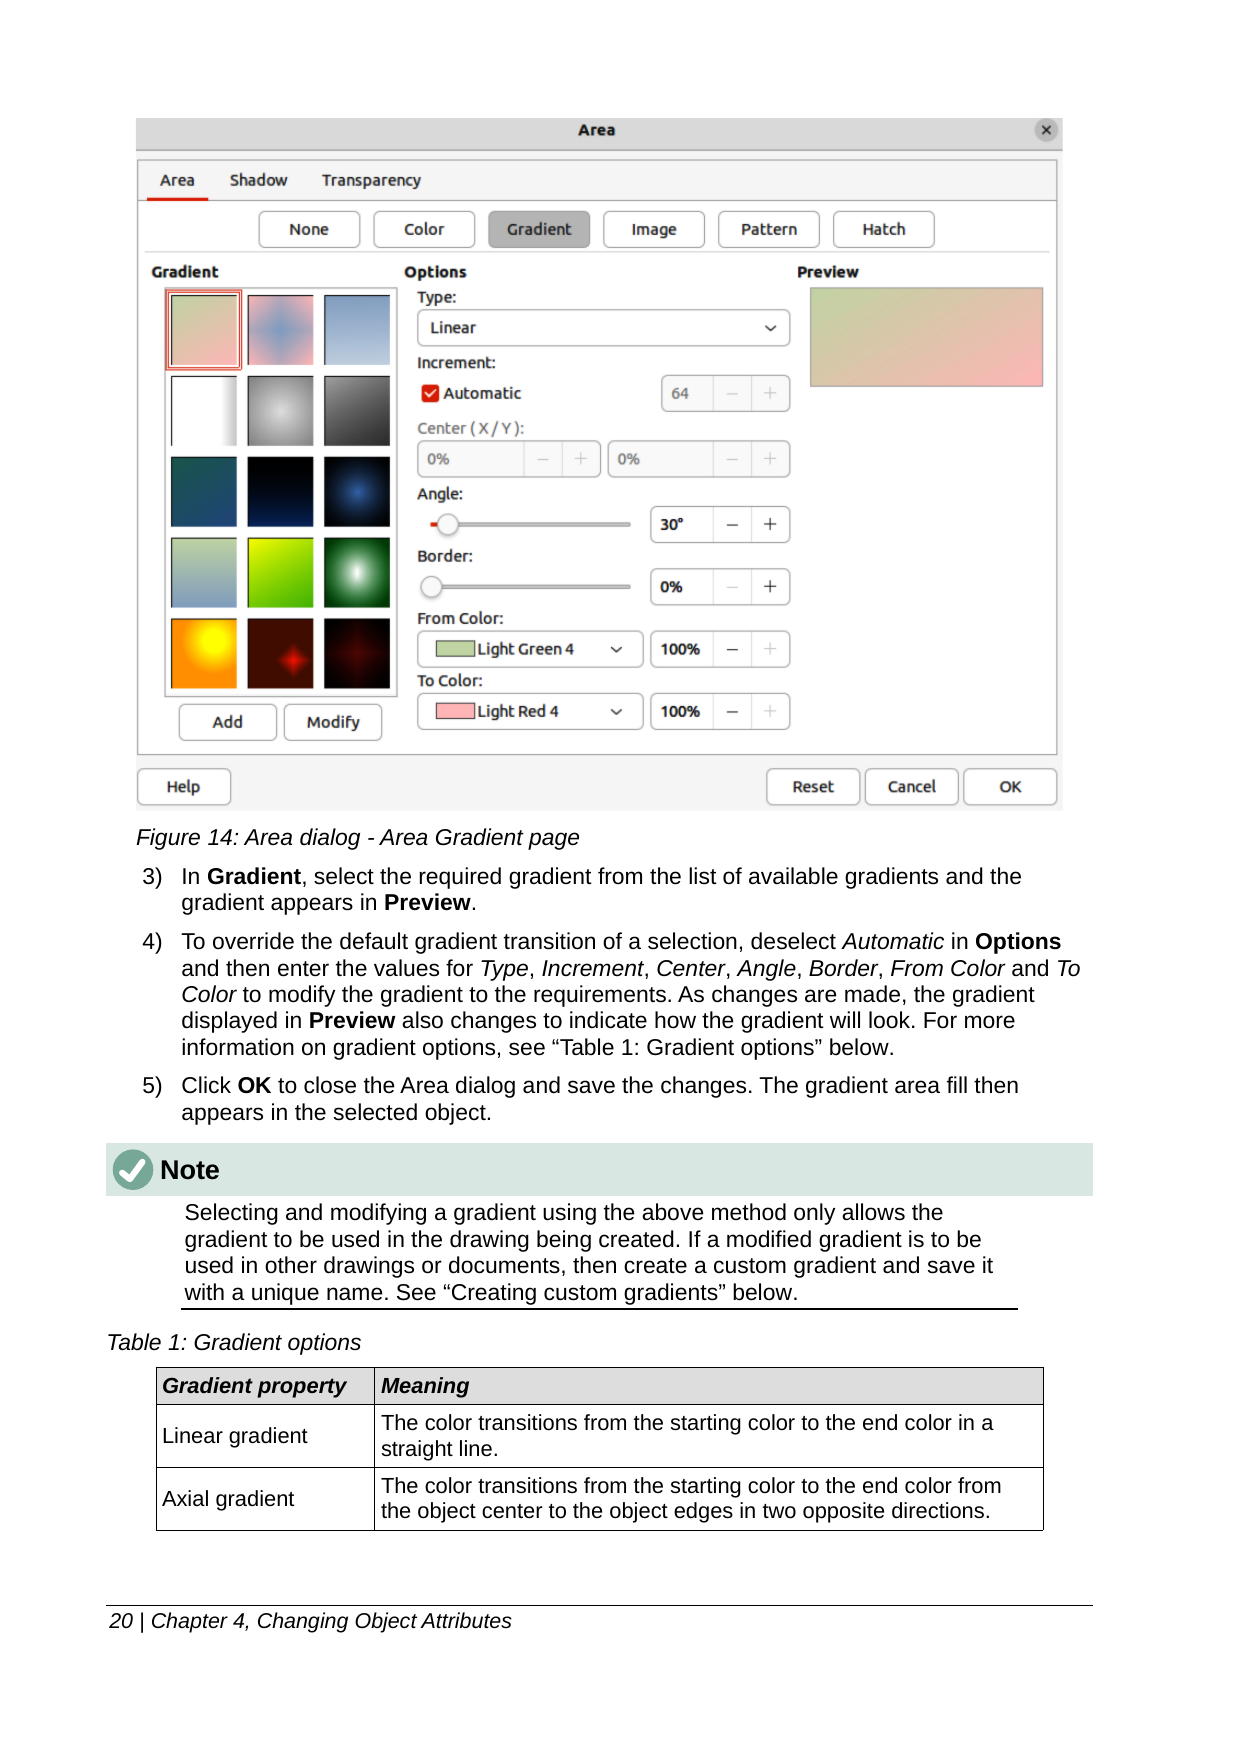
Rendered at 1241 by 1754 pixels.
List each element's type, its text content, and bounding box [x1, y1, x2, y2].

text Selecting and modifying a gradient using the above method only allows the gradient to be used in the drawing being created. If a modified gradient is to be used in other drawings or documents, then create a custom gradient and save it with a unique name. See “Creating custom gradients” below. [181, 1196, 1018, 1308]
table_cell The color transitions from the starting color to the end color in a straight line. [375, 1405, 1043, 1467]
list Click OK to close the Area dialog and save the changes. The gradient area fill then appears in the selected object. [162, 1072, 1093, 1125]
list To override the default gradient transition of a selection, deselect Automatic in Options and then enter the values for Type, Increment, Center, Angle, Border, From Color and To Color to modify the gradient to the requirements. As changes are made, the gradient displayed in Preview also changes to indicate how the gradient will look. For more information on gradient options, see “Table 1: Gradient options” below. [162, 928, 1093, 1060]
table_cell The color transitions from the starting color to the end color from the object center to the object edges in two opposite directions. [375, 1468, 1043, 1530]
subtitle Note [106, 1143, 1093, 1196]
table_cell Linear gradient [157, 1405, 374, 1467]
table_cell Axial gradient [157, 1468, 374, 1530]
table_header Gradient property [157, 1368, 374, 1404]
list Table 1: Gradient options [106, 1329, 1093, 1355]
text Figure 14: Area dialog - Area Gradient page [136, 824, 1063, 851]
picture [135, 118, 1063, 812]
table_header Meaning [375, 1368, 1043, 1404]
list In Gradient, select the required gradient from the list of available gradients and the gradient appears in Preview. [162, 863, 1093, 916]
